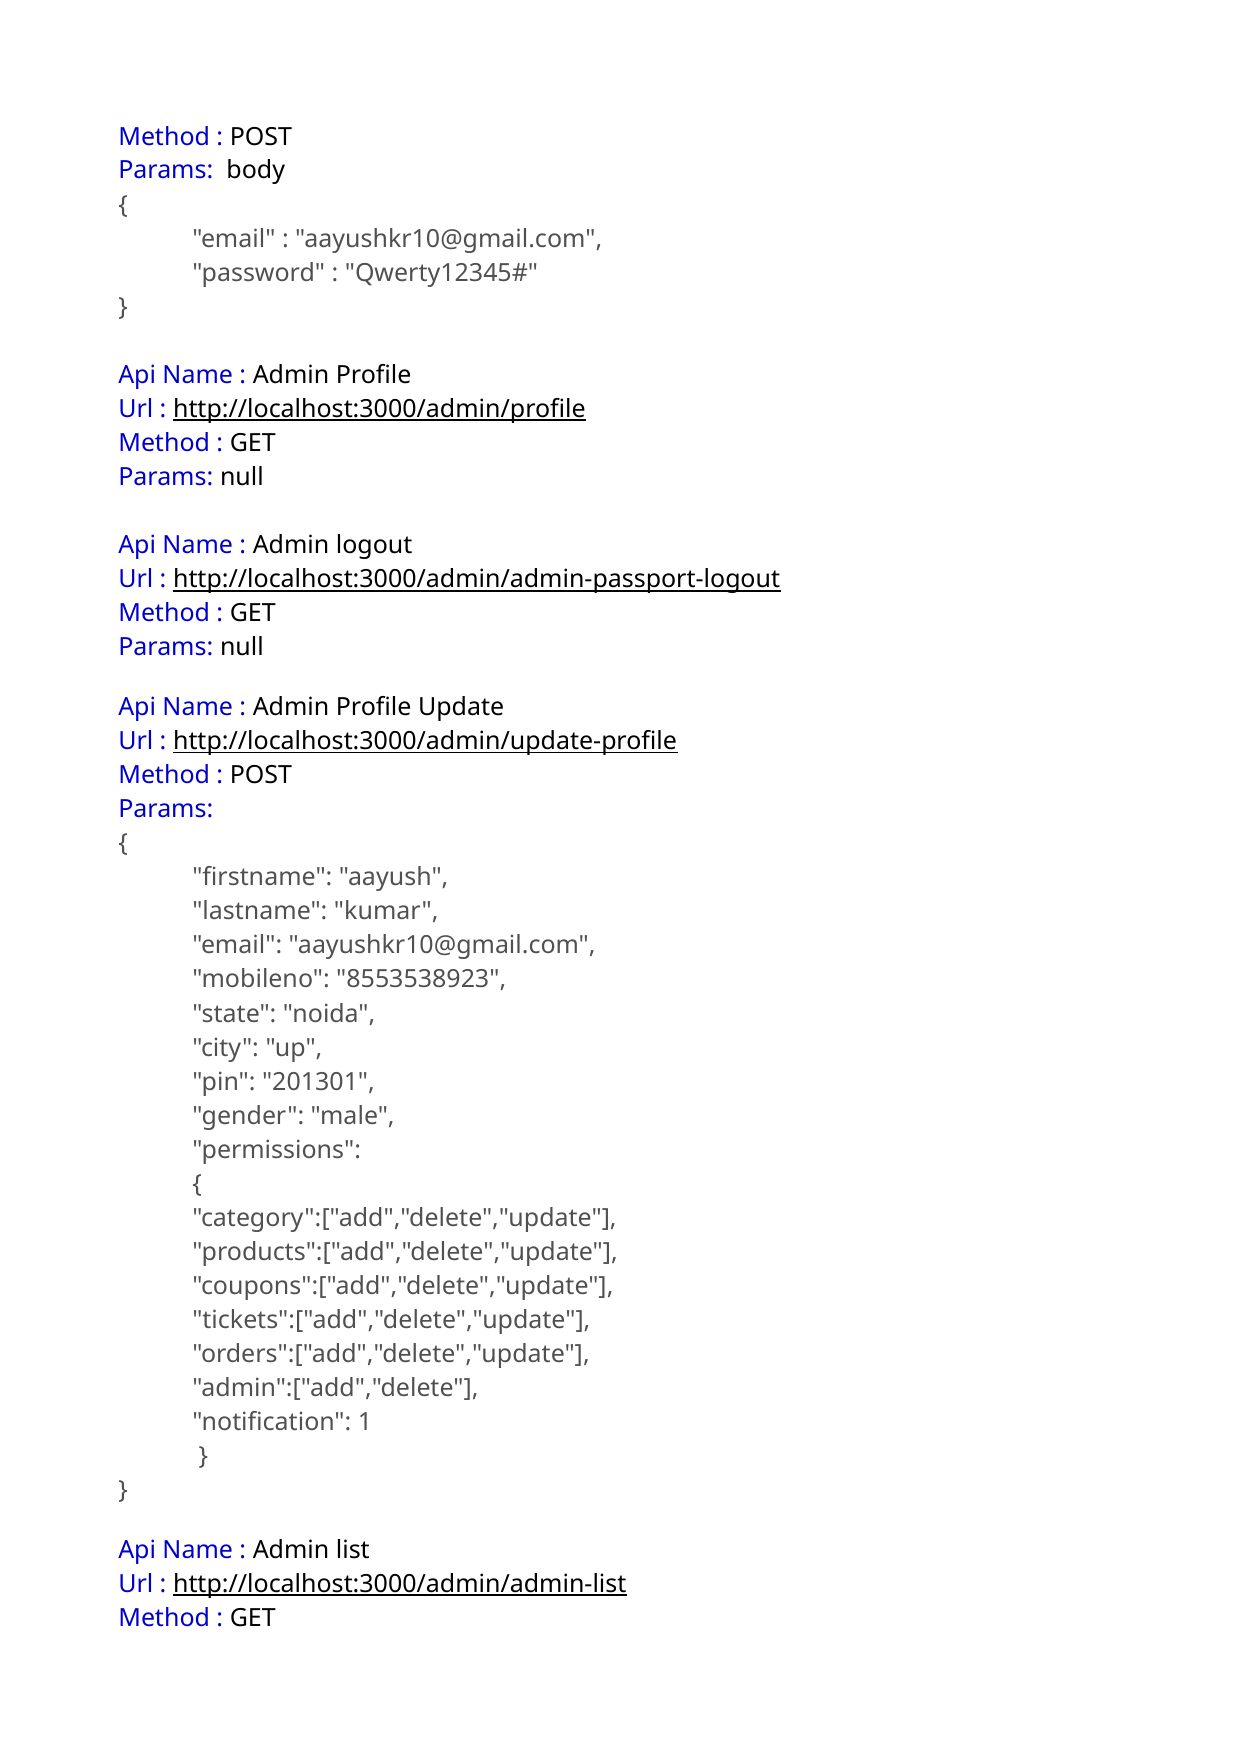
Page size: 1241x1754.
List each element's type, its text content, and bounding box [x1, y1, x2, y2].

text Url : http://localhost:3000/admin/admin-passport-logout [118, 561, 1122, 595]
text "coupons":["add","delete","update"], [118, 1268, 1122, 1302]
text "products":["add","delete","update"], [118, 1234, 1122, 1268]
text Method : GET [118, 425, 1122, 459]
text Url : http://localhost:3000/admin/admin-list [118, 1566, 1122, 1600]
text { [118, 1166, 1122, 1199]
text Method : GET [118, 1600, 1122, 1634]
text "pin": "201301", [118, 1063, 1122, 1097]
text "tickets":["add","delete","update"], [118, 1302, 1122, 1336]
text "password" : "Qwerty12345#" [118, 254, 1122, 288]
text Params: null [118, 629, 1122, 663]
text "permissions": [118, 1131, 1122, 1166]
text Url : http://localhost:3000/admin/update-profile [118, 723, 1122, 757]
text "email": "aayushkr10@gmail.com", [118, 927, 1122, 961]
text } [118, 1438, 1122, 1472]
text Method : GET [118, 595, 1122, 629]
text { [118, 186, 1122, 220]
text Api Name : Admin Profile Update [118, 689, 1122, 723]
text "email" : "aayushkr10@gmail.com", [118, 220, 1122, 254]
text "city": "up", [118, 1029, 1122, 1063]
text Params: body [118, 152, 1122, 186]
text "gender": "male", [118, 1097, 1122, 1131]
text Api Name : Admin Profile [118, 357, 1122, 391]
text Api Name : Admin list [118, 1532, 1122, 1566]
text } [118, 1472, 1122, 1506]
text } [118, 288, 1122, 322]
text "admin":["add","delete"], [118, 1370, 1122, 1404]
text "lastname": "kumar", [118, 893, 1122, 927]
text "category":["add","delete","update"], [118, 1199, 1122, 1234]
text Method : POST [118, 118, 1122, 152]
text Params: [118, 791, 1122, 825]
text Api Name : Admin logout [118, 527, 1122, 561]
text Method : POST [118, 757, 1122, 791]
text { [118, 825, 1122, 859]
text "state": "noida", [118, 995, 1122, 1029]
text "orders":["add","delete","update"], [118, 1336, 1122, 1370]
text "notification": 1 [118, 1404, 1122, 1438]
text Params: null [118, 459, 1122, 493]
text "firstname": "aayush", [118, 859, 1122, 893]
text "mobileno": "8553538923", [118, 961, 1122, 995]
text Url : http://localhost:3000/admin/profile [118, 391, 1122, 425]
